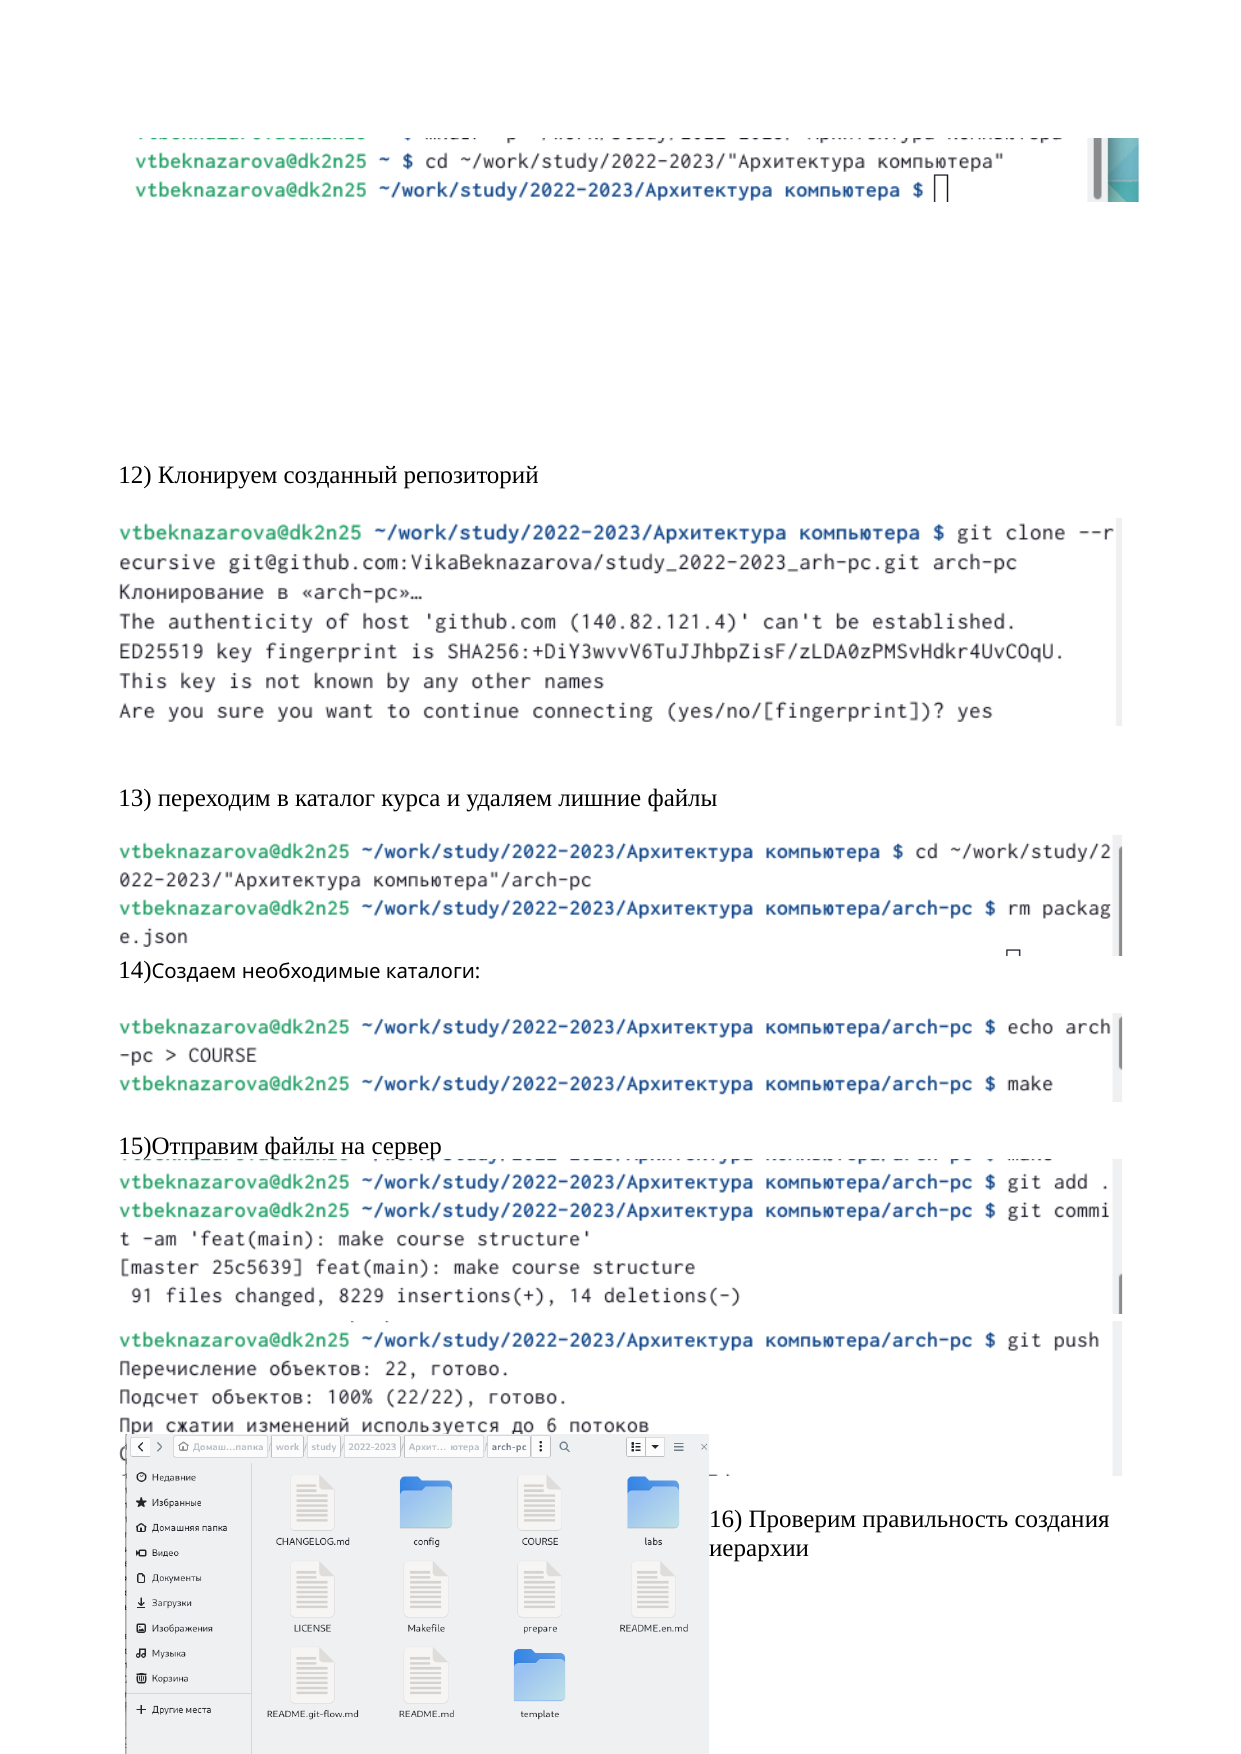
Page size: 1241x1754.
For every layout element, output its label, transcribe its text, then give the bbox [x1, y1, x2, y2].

text 13) переходим в каталог курса и удаляем лишние файлы [118, 783, 1122, 812]
picture [118, 1159, 1123, 1314]
picture [118, 1321, 1123, 1754]
picture [118, 518, 1123, 726]
text 12) Клонируем созданный репозиторий [118, 461, 1122, 489]
text [118, 812, 1122, 835]
text 14)Создаем необходимые каталоги: [118, 956, 1122, 985]
picture [118, 835, 1123, 956]
text 16) Проверим правильность создания иерархии [709, 1504, 1122, 1561]
picture [134, 138, 1139, 202]
picture [118, 1013, 1123, 1102]
text 15)Отправим файлы на сервер [118, 1131, 1122, 1159]
